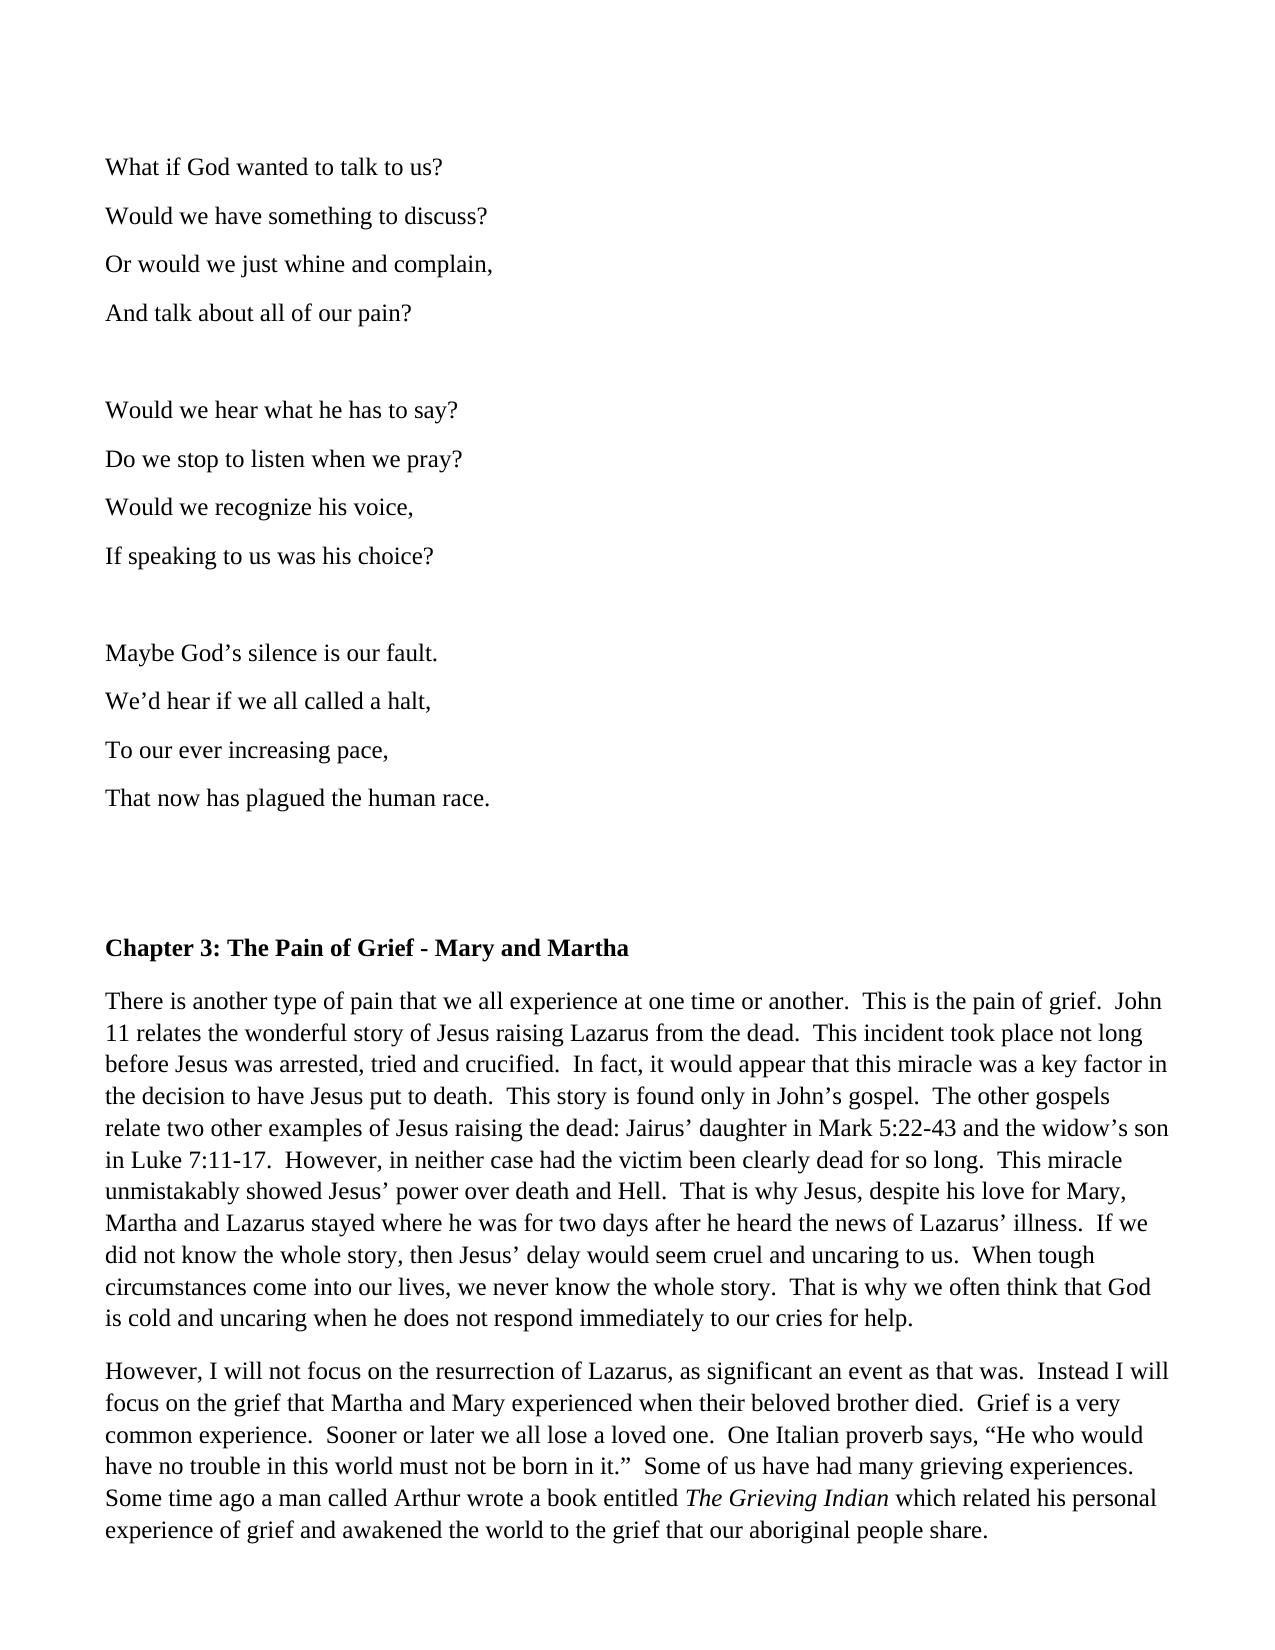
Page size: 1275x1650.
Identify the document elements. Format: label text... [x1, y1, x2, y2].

text Chapter 3: The Pain of Grief - Mary and Martha [105, 934, 1170, 962]
text To our ever increasing pace, [105, 736, 1170, 764]
text There is another type of pain that we all experience at one time or another. This is the pain of grief. John 11 relates the wonderful story of Jesus raising Lazarus from the dead. This incident took place not long before Jesus was arrested, tried and crucified. In fact, it would appear that this miracle was a key factor in the decision to have Jesus put to death. This story is found only in John’s gospel. The other gospels relate two other examples of Jesus raising the dead: Jairus’ daughter in Mark 5:22-43 and the widow’s son in Luke 7:11-17. However, in neither case had the victim been clearly dead for so long. This miracle unmistakably showed Jesus’ power over death and Hell. That is why Jesus, despite his love for Mary, Martha and Lazarus stayed where he was for two days after he heard the news of Lazarus’ illness. If we did not know the whole story, then Jesus’ delay would seem cruel and uncaring to us. When tough circumstances come into our lives, we never know the whole story. That is why we often think that God is cold and uncaring when he does not respond immediately to our cries for help. [105, 987, 1170, 1332]
text Or would we just whine and complain, [105, 251, 1170, 278]
text What if God wanted to talk to us? [105, 153, 1170, 181]
text Do we stop to listen when we pray? [105, 445, 1170, 472]
text Would we hear what he has to say? [105, 396, 1170, 424]
text Maybe God’s silence is our fault. [105, 639, 1170, 667]
text Would we have something to discuss? [105, 202, 1170, 230]
text However, I will not focus on the resurrection of Lazarus, as significant an event as that was. Instead I will focus on the grief that Martha and Mary experienced when their beloved brother died. Grief is a very common experience. Sooner or later we all lose a loved one. One Italian proverb says, “He who would have no trouble in this world must not be born in it.” Some of us have had many grieving experiences. Some time ago a man called Arthur wrote a book entitled The Grieving Indian which related his personal experience of grief and awakened the world to the grief that our aboriginal people share. [105, 1357, 1170, 1544]
text If speaking to us was his choice? [105, 542, 1170, 569]
text That now has plagued the human race. [105, 784, 1170, 812]
text And talk about all of our pain? [105, 299, 1170, 327]
text Would we recognize his voice, [105, 493, 1170, 521]
text We’d hear if we all called a halt, [105, 687, 1170, 715]
